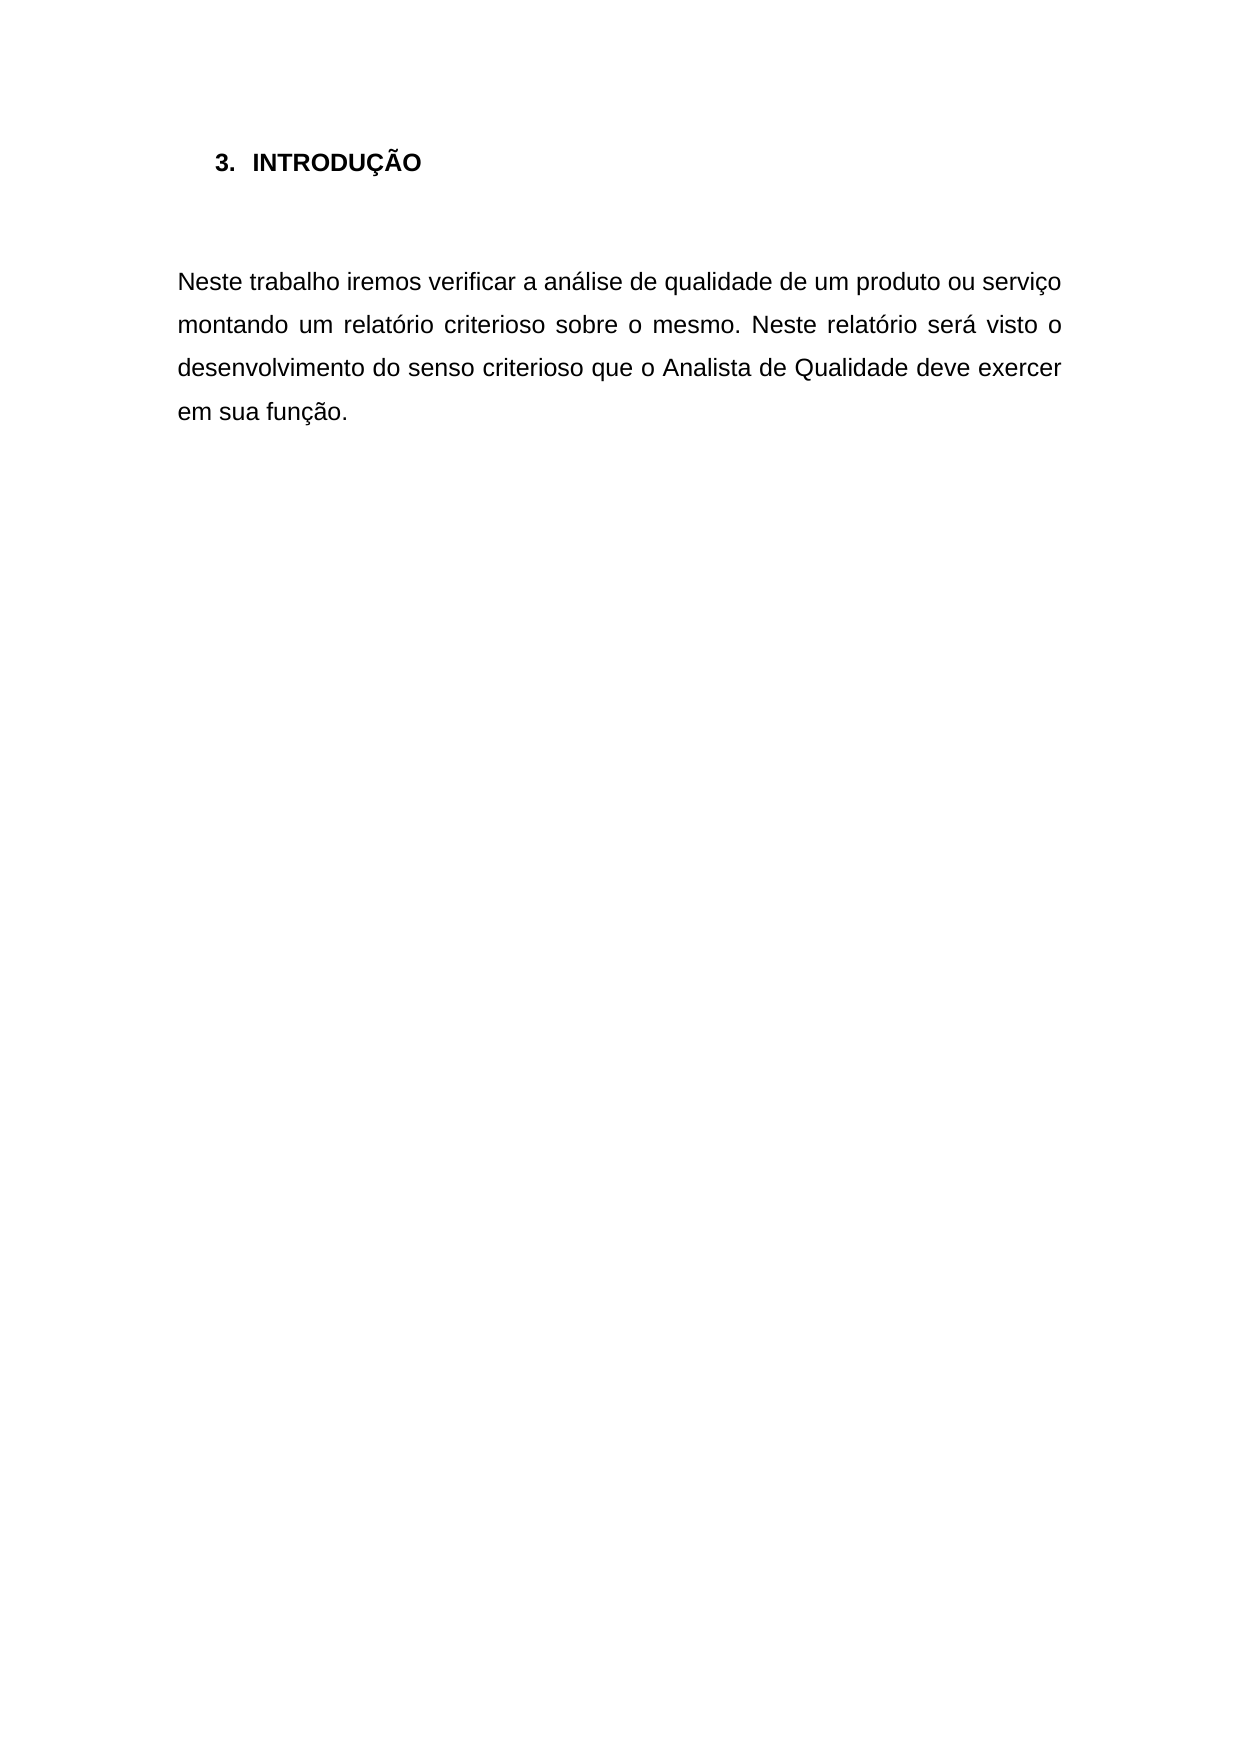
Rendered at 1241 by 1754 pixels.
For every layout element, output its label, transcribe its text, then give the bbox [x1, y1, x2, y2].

subtitle INTRODUÇÃO [215, 148, 1063, 176]
text Neste trabalho iremos verificar a análise de qualidade de um produto ou serviço montando um relatório criterioso sobre o mesmo. Neste relatório será visto o desenvolvimento do senso criterioso que o Analista de Qualidade deve exercer em sua função. [177, 267, 1063, 425]
